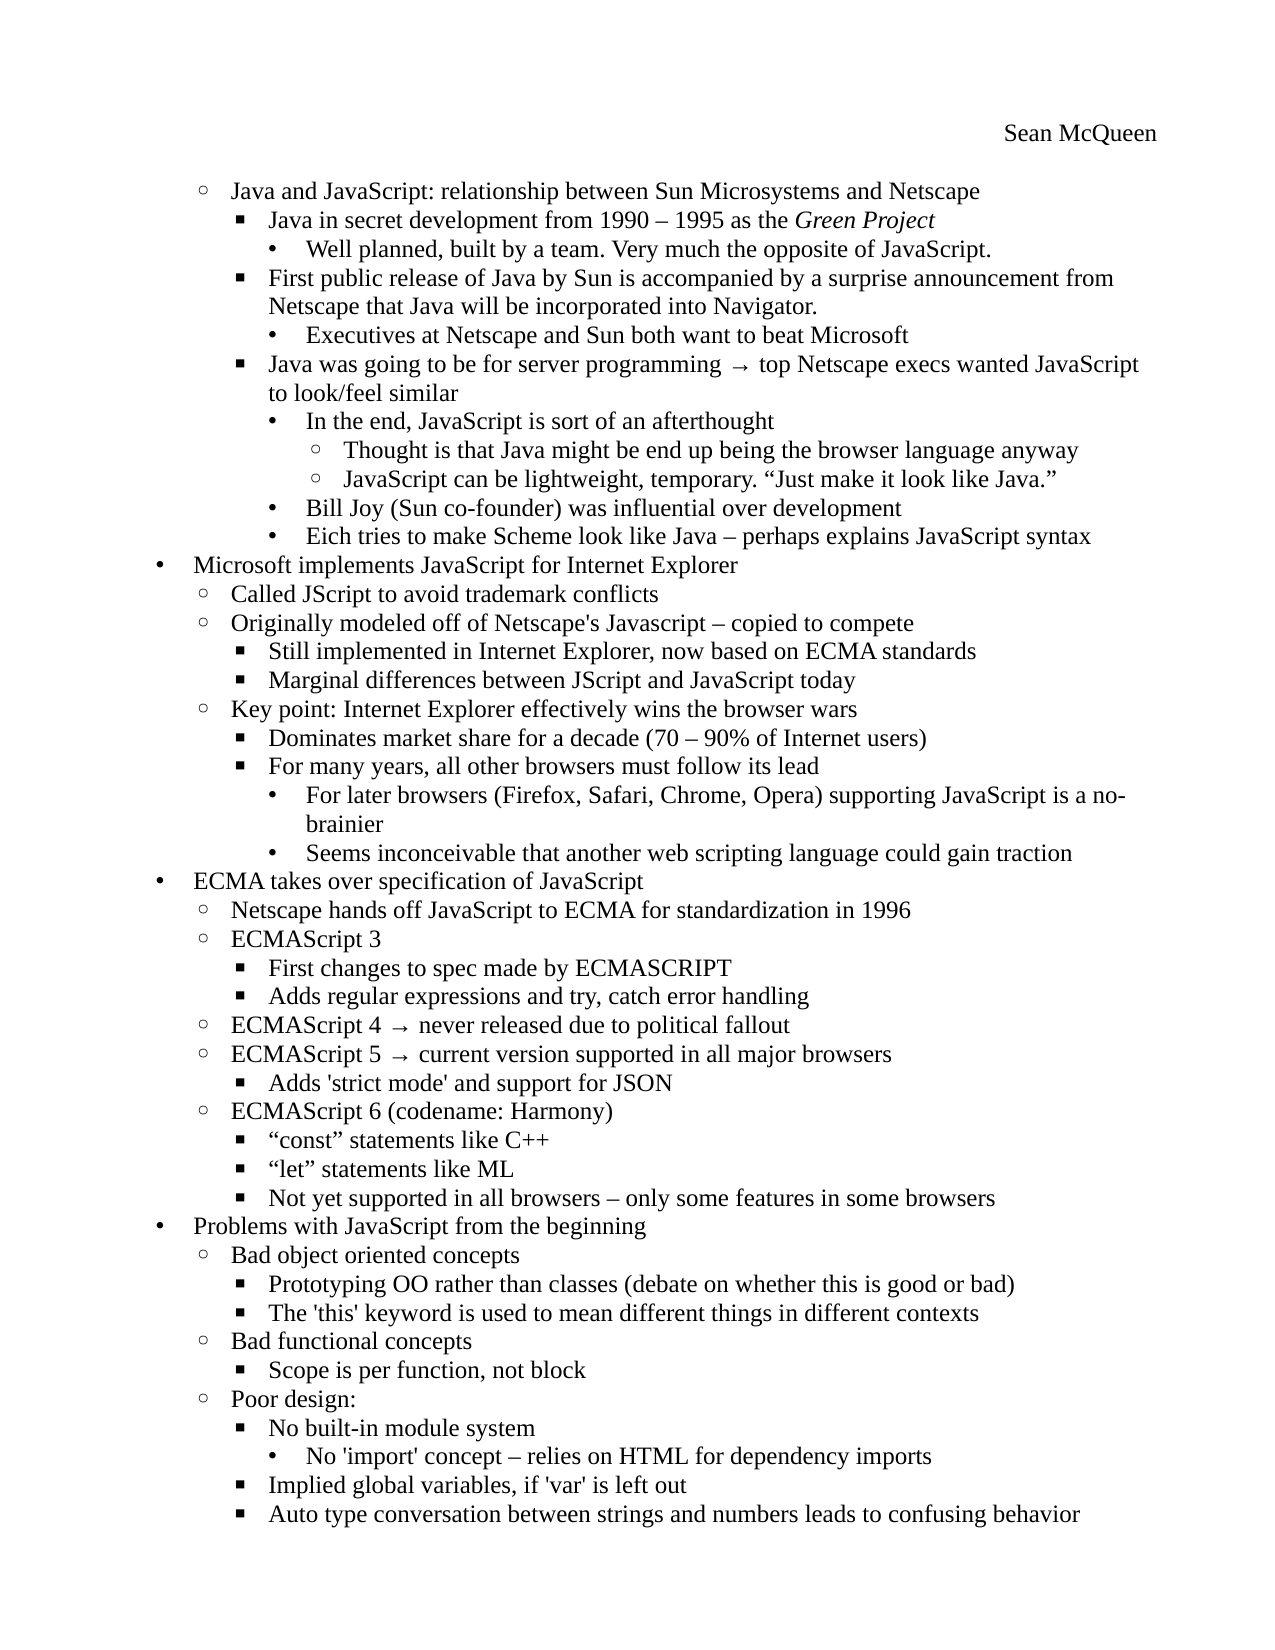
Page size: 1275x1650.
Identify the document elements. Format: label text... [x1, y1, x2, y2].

list No built-in module system [231, 1413, 1157, 1441]
list For later browsers (Firefox, Safari, Chrome, Opera) supporting JavaScript is a no-brainier [268, 780, 1157, 838]
list Thought is that Java might be end up being the browser language anyway [306, 435, 1157, 464]
list Java and JavaScript: relationship between Sun Microsystems and Netscape [193, 176, 1157, 205]
list Auto type conversation between strings and numbers leads to confusing behavior [231, 1499, 1157, 1528]
list Netscape hands off JavaScript to ECMA for standardization in 1996 [193, 895, 1157, 924]
list ECMAScript 5 → current version supported in all major browsers [193, 1039, 1157, 1068]
list Prototyping OO rather than classes (debate on whether this is good or bad) [231, 1269, 1157, 1298]
list Adds regular expressions and try, catch error handling [231, 981, 1157, 1010]
list Adds 'strict mode' and support for JSON [231, 1068, 1157, 1096]
list Java was going to be for server programming → top Netscape execs wanted JavaScript to look/feel similar [231, 349, 1157, 406]
list Bad object oriented concepts [193, 1240, 1157, 1269]
list Scope is per function, not block [231, 1355, 1157, 1384]
list Problems with JavaScript from the beginning [156, 1211, 1157, 1240]
list ECMAScript 4 → never released due to political fallout [193, 1010, 1157, 1039]
list Called JScript to avoid trademark conflicts [193, 579, 1157, 608]
list “let” statements like ML [231, 1154, 1157, 1183]
list Originally modeled off of Netscape's Javascript – copied to compete [193, 608, 1157, 636]
list ECMAScript 3 [193, 924, 1157, 953]
list Bill Joy (Sun co-founder) was influential over development [268, 493, 1157, 521]
list ECMA takes over specification of JavaScript [156, 866, 1157, 895]
list Dominates market share for a decade (70 – 90% of Internet users) [231, 723, 1157, 751]
list In the end, JavaScript is sort of an afterthought [268, 406, 1157, 435]
list First public release of Java by Sun is accompanied by a surprise announcement from Netscape that Java will be incorporated into Navigator. [231, 263, 1157, 320]
list “const” statements like C++ [231, 1125, 1157, 1154]
list Still implemented in Internet Explorer, now based on ECMA standards [231, 636, 1157, 665]
list Executives at Netscape and Sun both want to beat Microsoft [268, 320, 1157, 349]
list Eich tries to make Scheme look like Java – perhaps explains JavaScript syntax [268, 521, 1157, 550]
list The 'this' keyword is used to mean different things in different contexts [231, 1298, 1157, 1326]
list Well planned, built by a team. Very much the opposite of JavaScript. [268, 234, 1157, 263]
list Bad functional concepts [193, 1326, 1157, 1355]
list Key point: Internet Explorer effectively wins the browser wars [193, 694, 1157, 723]
list Implied global variables, if 'var' is left out [231, 1470, 1157, 1499]
list No 'import' concept – relies on HTML for dependency imports [268, 1441, 1157, 1470]
list Marginal differences between JScript and JavaScript today [231, 665, 1157, 694]
list Poor design: [193, 1384, 1157, 1413]
list ECMAScript 6 (codename: Harmony) [193, 1096, 1157, 1125]
list For many years, all other browsers must follow its lead [231, 751, 1157, 780]
list Java in secret development from 1990 – 1995 as the Green Project [231, 205, 1157, 234]
list Seems inconceivable that another web scripting language could gain traction [268, 838, 1157, 866]
list Not yet supported in all browsers – only some features in some browsers [231, 1183, 1157, 1211]
list Microsoft implements JavaScript for Internet Explorer [156, 550, 1157, 579]
list First changes to spec made by ECMASCRIPT [231, 953, 1157, 981]
list JavaScript can be lightweight, temporary. “Just make it look like Java.” [306, 464, 1157, 493]
